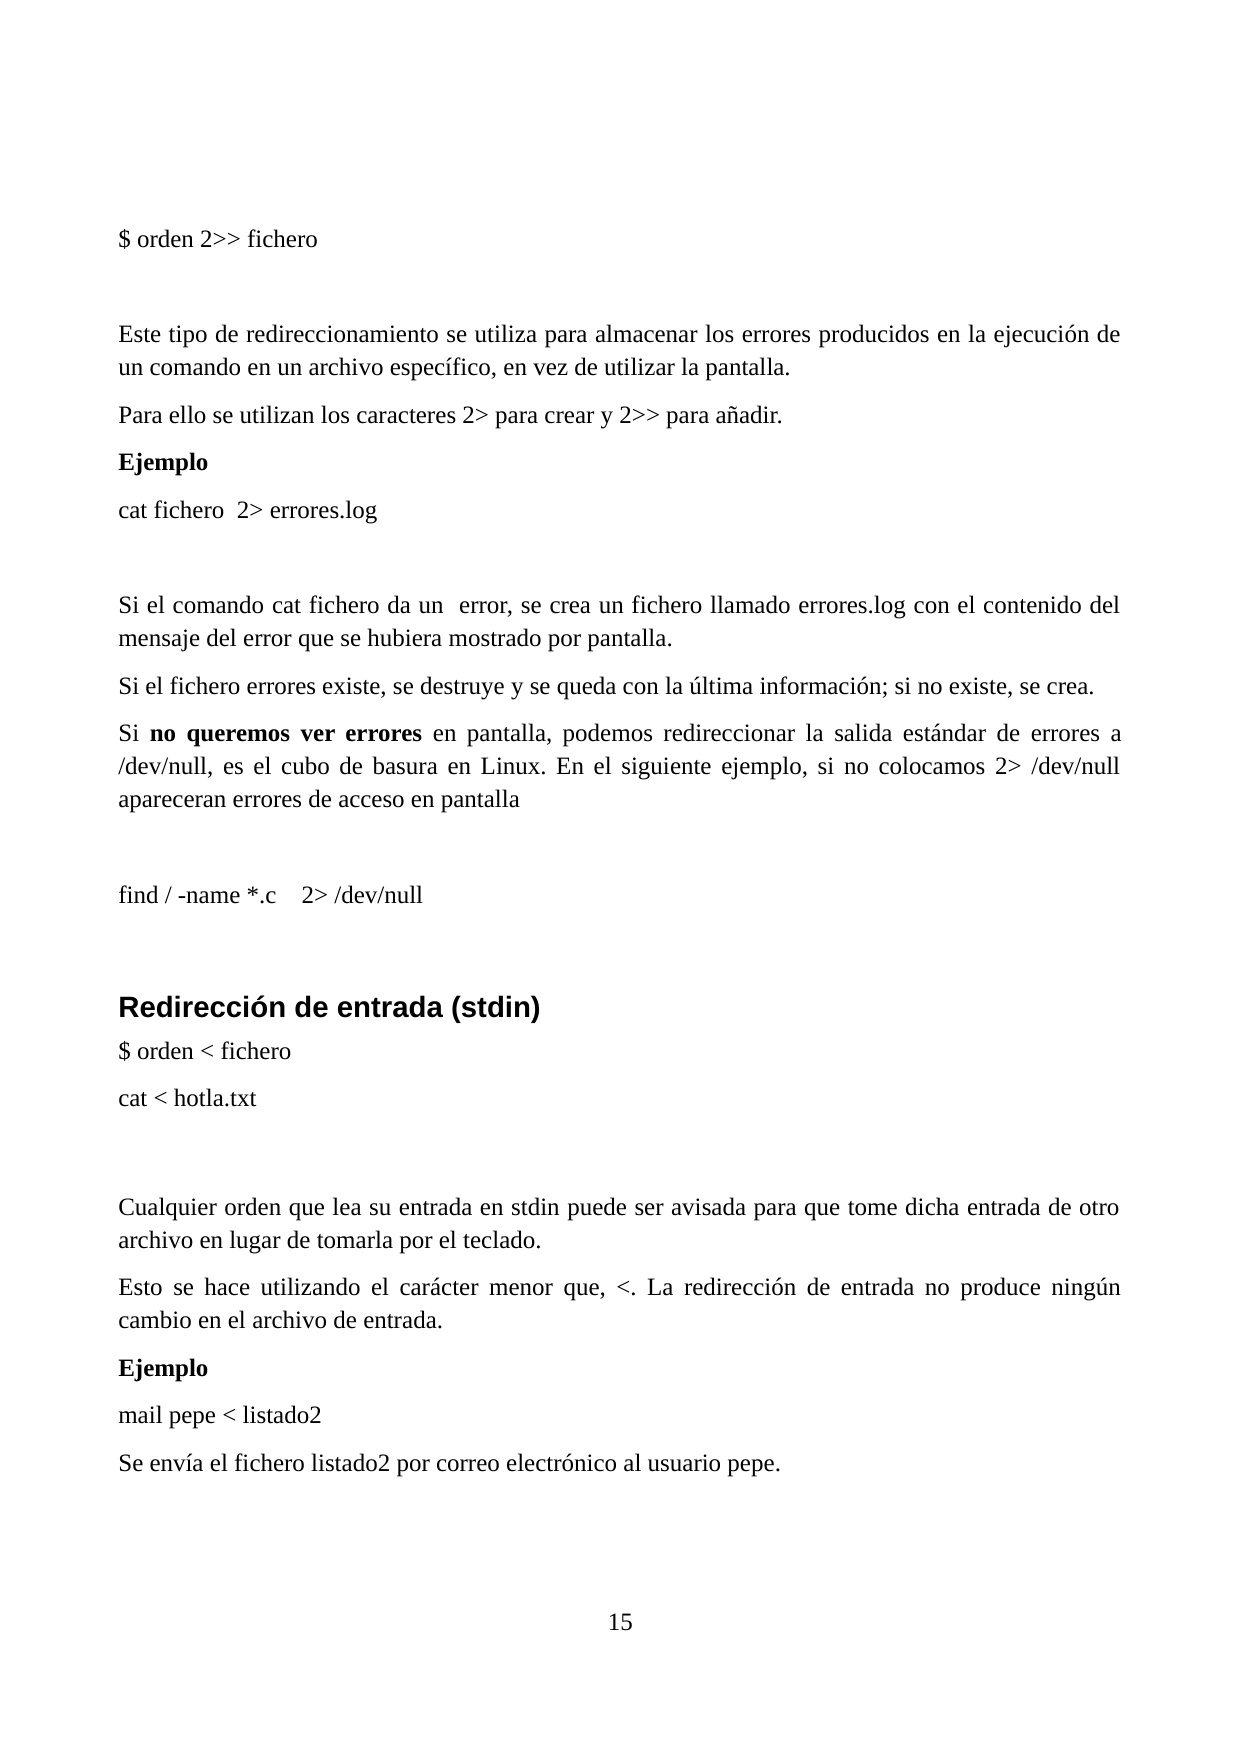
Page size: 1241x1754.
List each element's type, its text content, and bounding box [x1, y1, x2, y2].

text Cualquier orden que lea su entrada en stdin puede ser avisada para que tome dicha entrada de otro archivo en lugar de tomarla por el teclado. [118, 1192, 1122, 1253]
text Este tipo de redireccionamiento se utiliza para almacenar los errores producidos en la ejecución de un comando en un archivo específico, en vez de utilizar la pantalla. [118, 319, 1122, 381]
text Ejemplo [118, 1353, 1122, 1382]
text cat fichero 2> errores.log [118, 495, 1122, 524]
text Ejemplo [118, 447, 1122, 476]
text Si el comando cat fichero da un error, se crea un fichero llamado errores.log con el contenido del mensaje del error que se hubiera mostrado por pantalla. [118, 590, 1122, 652]
text Si el fichero errores existe, se destruye y se queda con la última información; si no existe, se crea. [118, 671, 1122, 699]
subtitle Redirección de entrada (stdin) [118, 989, 1122, 1023]
text $ orden < fichero [118, 1036, 1122, 1064]
text cat < hotla.txt [118, 1083, 1122, 1112]
text mail pepe < listado2 [118, 1401, 1122, 1429]
text Si no queremos ver errores en pantalla, podemos redireccionar la salida estándar de errores a /dev/null, es el cubo de basura en Linux. En el siguiente ejemplo, si no colocamos 2> /dev/null apareceran errores de acceso en pantalla [118, 718, 1122, 813]
text find / -name *.c 2> /dev/null [118, 880, 1122, 908]
text $ orden 2>> fichero [118, 224, 1122, 253]
text Se envía el fichero listado2 por correo electrónico al usuario pepe. [118, 1448, 1122, 1477]
text Para ello se utilizan los caracteres 2> para crear y 2>> para añadir. [118, 400, 1122, 428]
text Esto se hace utilizando el carácter menor que, <. La redirección de entrada no produce ningún cambio en el archivo de entrada. [118, 1272, 1122, 1334]
